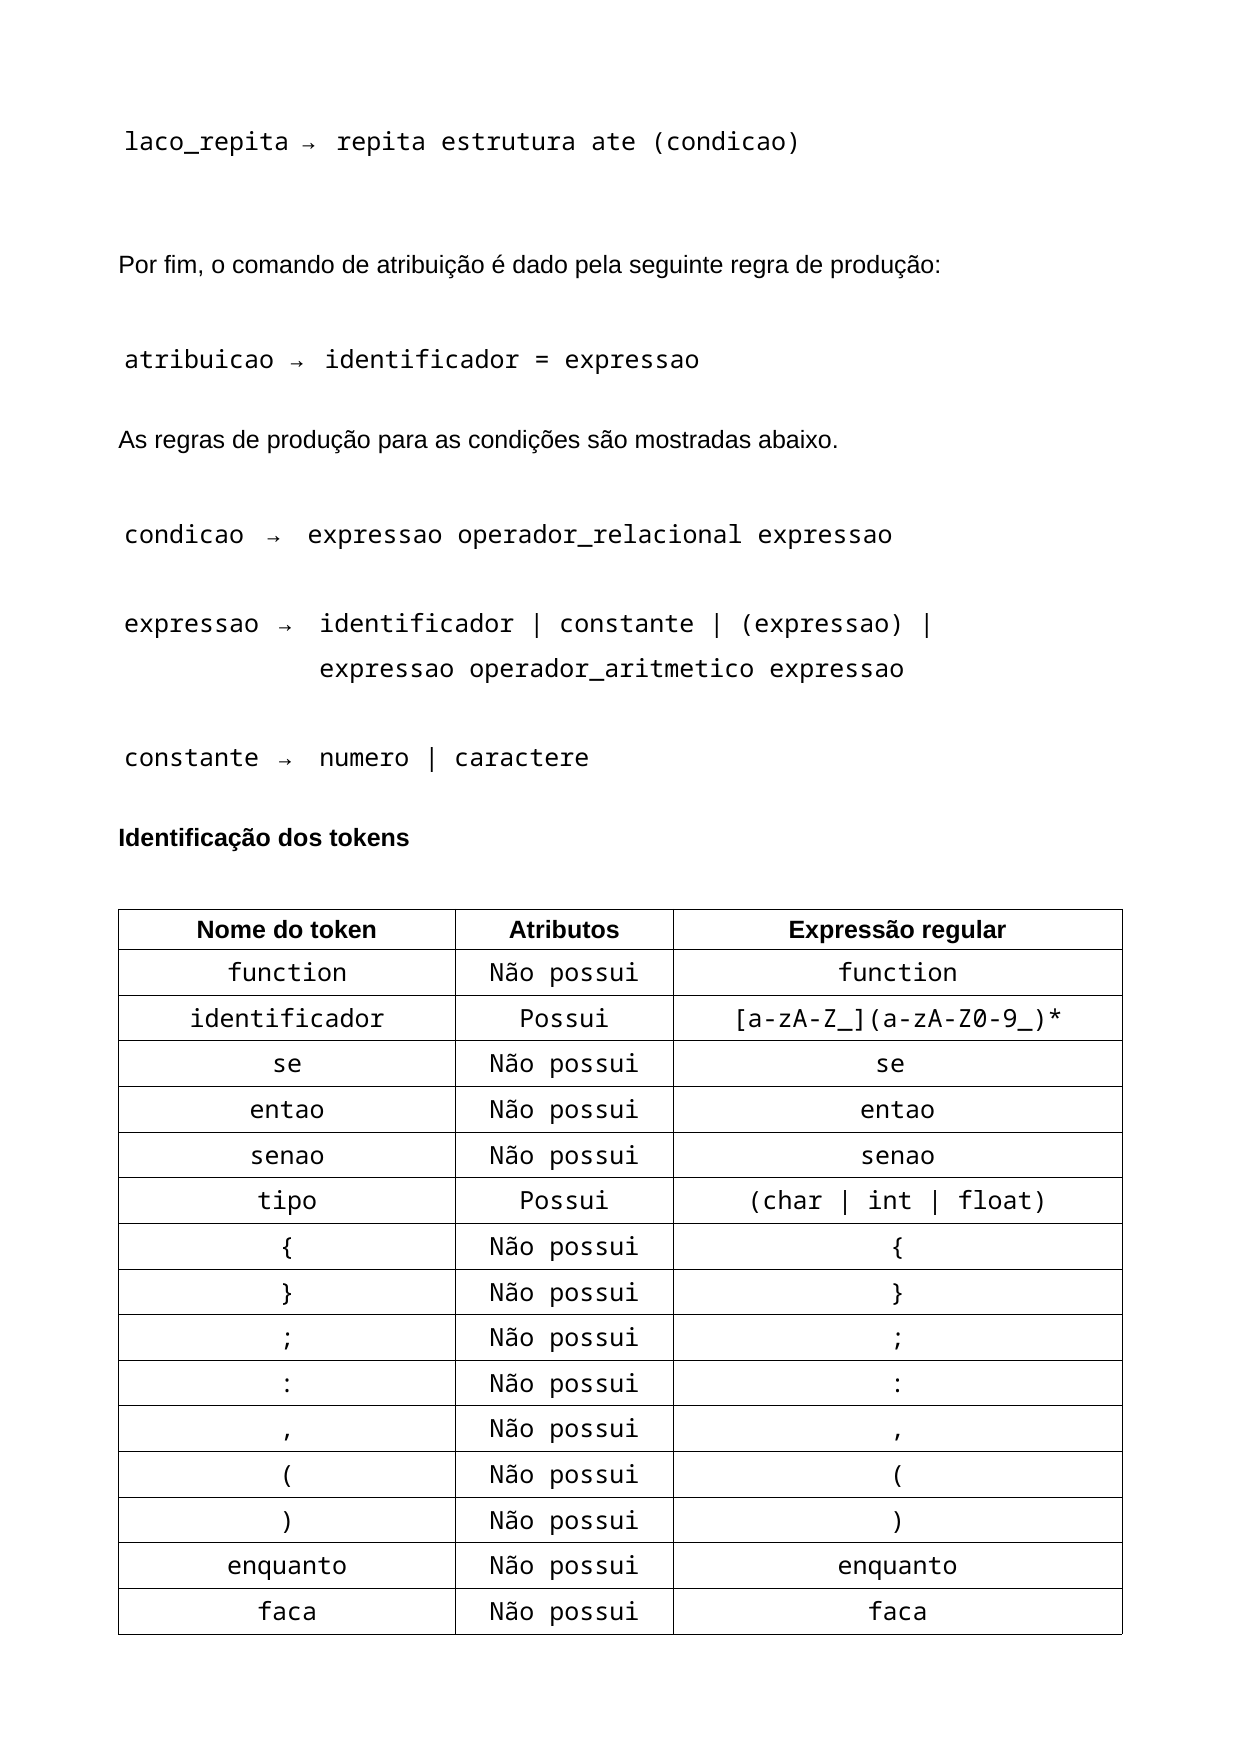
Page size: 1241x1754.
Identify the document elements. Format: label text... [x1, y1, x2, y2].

table_cell Não possui [456, 1270, 673, 1314]
table_cell Não possui [456, 1589, 673, 1633]
table_cell Possui [456, 1178, 673, 1223]
table_header → [295, 118, 330, 164]
table_cell se [119, 1041, 455, 1086]
table_cell Não possui [456, 1315, 673, 1360]
table_cell Não possui [456, 1543, 673, 1588]
table_cell [a-zA-Z_](a-zA-Z0-9_)* [674, 996, 1122, 1040]
table_header Nome do token [119, 910, 455, 949]
table_header atribuicao [118, 336, 283, 382]
table_cell Não possui [456, 1406, 673, 1451]
text As regras de produção para as condições são mostradas abaixo. [118, 425, 1122, 453]
table_header condicao [118, 511, 260, 557]
table_cell { [674, 1224, 1122, 1268]
table_header → [272, 600, 313, 645]
table_cell enquanto [674, 1543, 1122, 1588]
table_cell ; [674, 1315, 1122, 1360]
table_cell [272, 645, 313, 691]
table_cell Não possui [456, 950, 673, 995]
table_cell faca [119, 1589, 455, 1633]
table_cell expressao operador_aritmetico expressao [313, 645, 1122, 691]
table_cell , [119, 1406, 455, 1451]
table_cell identificador [119, 996, 455, 1040]
table_cell Não possui [456, 1041, 673, 1086]
table_cell tipo [119, 1178, 455, 1223]
table_header expressao [118, 600, 272, 645]
table_cell function [674, 950, 1122, 995]
text Por fim, o comando de atribuição é dado pela seguinte regra de produção: [118, 250, 1122, 279]
table_cell entao [119, 1087, 455, 1132]
table_header → [260, 511, 302, 557]
table_header → [284, 336, 318, 382]
table_cell Não possui [456, 1452, 673, 1497]
table_cell entao [674, 1087, 1122, 1132]
table_cell , [674, 1406, 1122, 1451]
table_header identificador | constante | (expressao) | [313, 600, 1122, 645]
table_cell { [119, 1224, 455, 1268]
table_cell } [674, 1270, 1122, 1314]
table_header expressao operador_relacional expressao [302, 511, 1122, 557]
table_cell enquanto [119, 1543, 455, 1588]
table_cell Não possui [456, 1498, 673, 1542]
table_cell ) [119, 1498, 455, 1542]
table_cell ) [674, 1498, 1122, 1542]
table_cell ( [119, 1452, 455, 1497]
table_header Atributos [456, 910, 673, 949]
table_cell Não possui [456, 1087, 673, 1132]
table_header → [272, 734, 313, 779]
table_header numero | caractere [313, 734, 1122, 779]
table_cell (char | int | float) [674, 1178, 1122, 1223]
table_cell Não possui [456, 1133, 673, 1177]
table_cell se [674, 1041, 1122, 1086]
table_header identificador = expressao [319, 336, 1122, 382]
table_cell Possui [456, 996, 673, 1040]
table_cell Não possui [456, 1361, 673, 1405]
table_cell [118, 645, 272, 691]
table_header repita estrutura ate (condicao) [330, 118, 1122, 164]
table_cell : [119, 1361, 455, 1405]
table_cell ( [674, 1452, 1122, 1497]
table_header constante [118, 734, 272, 779]
table_cell ; [119, 1315, 455, 1360]
table_header laco_repita [118, 118, 295, 164]
table_header Expressão regular [674, 910, 1122, 949]
text Identificação dos tokens [118, 822, 1122, 851]
table_cell } [119, 1270, 455, 1314]
table_cell function [119, 950, 455, 995]
table_cell senao [119, 1133, 455, 1177]
table_cell Não possui [456, 1224, 673, 1268]
table_cell : [674, 1361, 1122, 1405]
table_cell senao [674, 1133, 1122, 1177]
table_cell faca [674, 1589, 1122, 1633]
